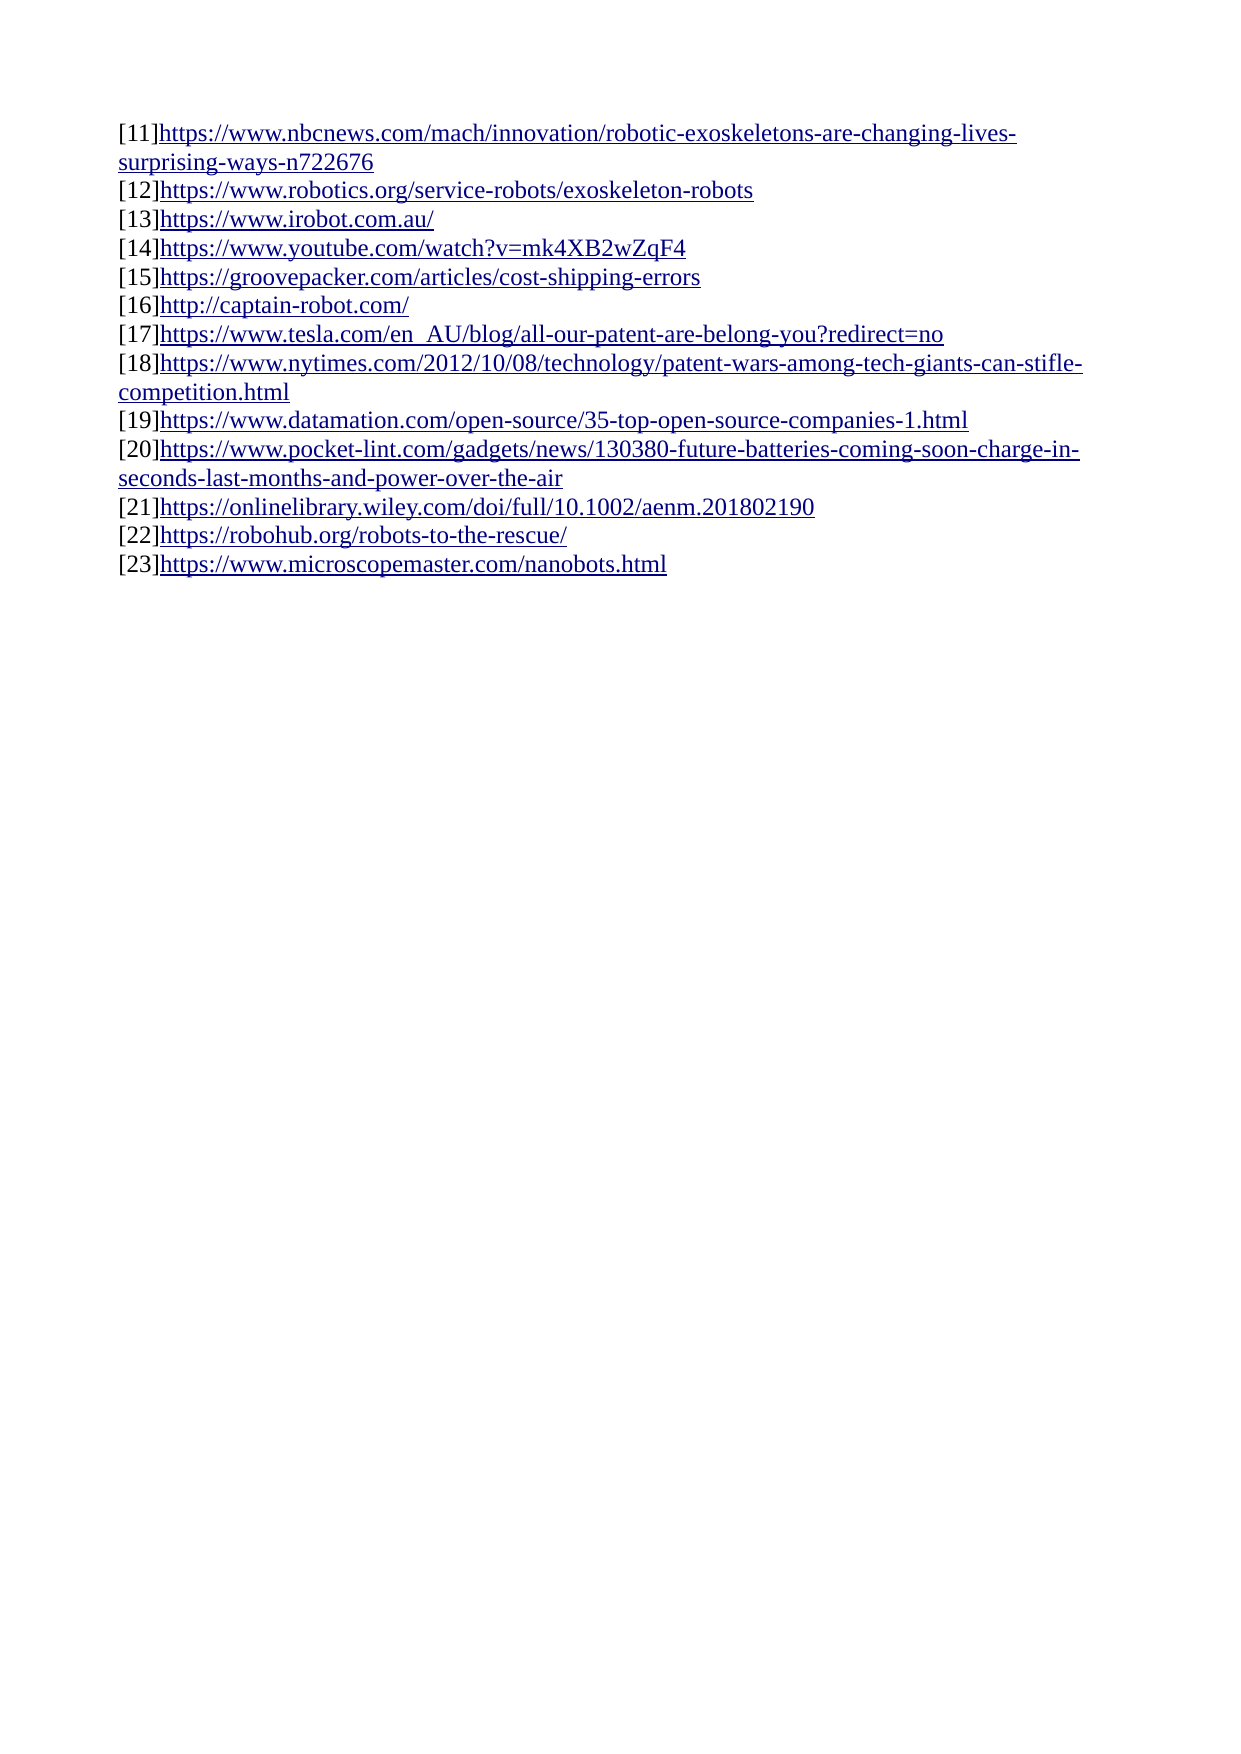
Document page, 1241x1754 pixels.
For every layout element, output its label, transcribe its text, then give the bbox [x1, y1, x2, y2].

text [14]https://www.youtube.com/watch?v=mk4XB2wZqF4 [118, 233, 1122, 262]
text [20]https://www.pocket-lint.com/gadgets/news/130380-future-batteries-coming-soon-charge-in-seconds-last-months-and-power-over-the-air [118, 434, 1122, 492]
text [21]https://onlinelibrary.wiley.com/doi/full/10.1002/aenm.201802190 [118, 492, 1122, 521]
text [18]https://www.nytimes.com/2012/10/08/technology/patent-wars-among-tech-giants-can-stifle-competition.html [118, 348, 1122, 406]
text [23]https://www.microscopemaster.com/nanobots.html [118, 549, 1122, 578]
text [22]https://robohub.org/robots-to-the-rescue/ [118, 521, 1122, 549]
text [13]https://www.irobot.com.au/ [118, 204, 1122, 233]
text [11]https://www.nbcnews.com/mach/innovation/robotic-exoskeletons-are-changing-lives-surprising-ways-n722676 [118, 118, 1122, 176]
text [19]https://www.datamation.com/open-source/35-top-open-source-companies-1.html [118, 406, 1122, 434]
text [16]http://captain-robot.com/ [17]https://www.tesla.com/en_AU/blog/all-our-patent-are-belong-you?redirect=no [118, 291, 1122, 348]
text [15]https://groovepacker.com/articles/cost-shipping-errors [118, 262, 1122, 291]
text [12]https://www.robotics.org/service-robots/exoskeleton-robots [118, 176, 1122, 204]
